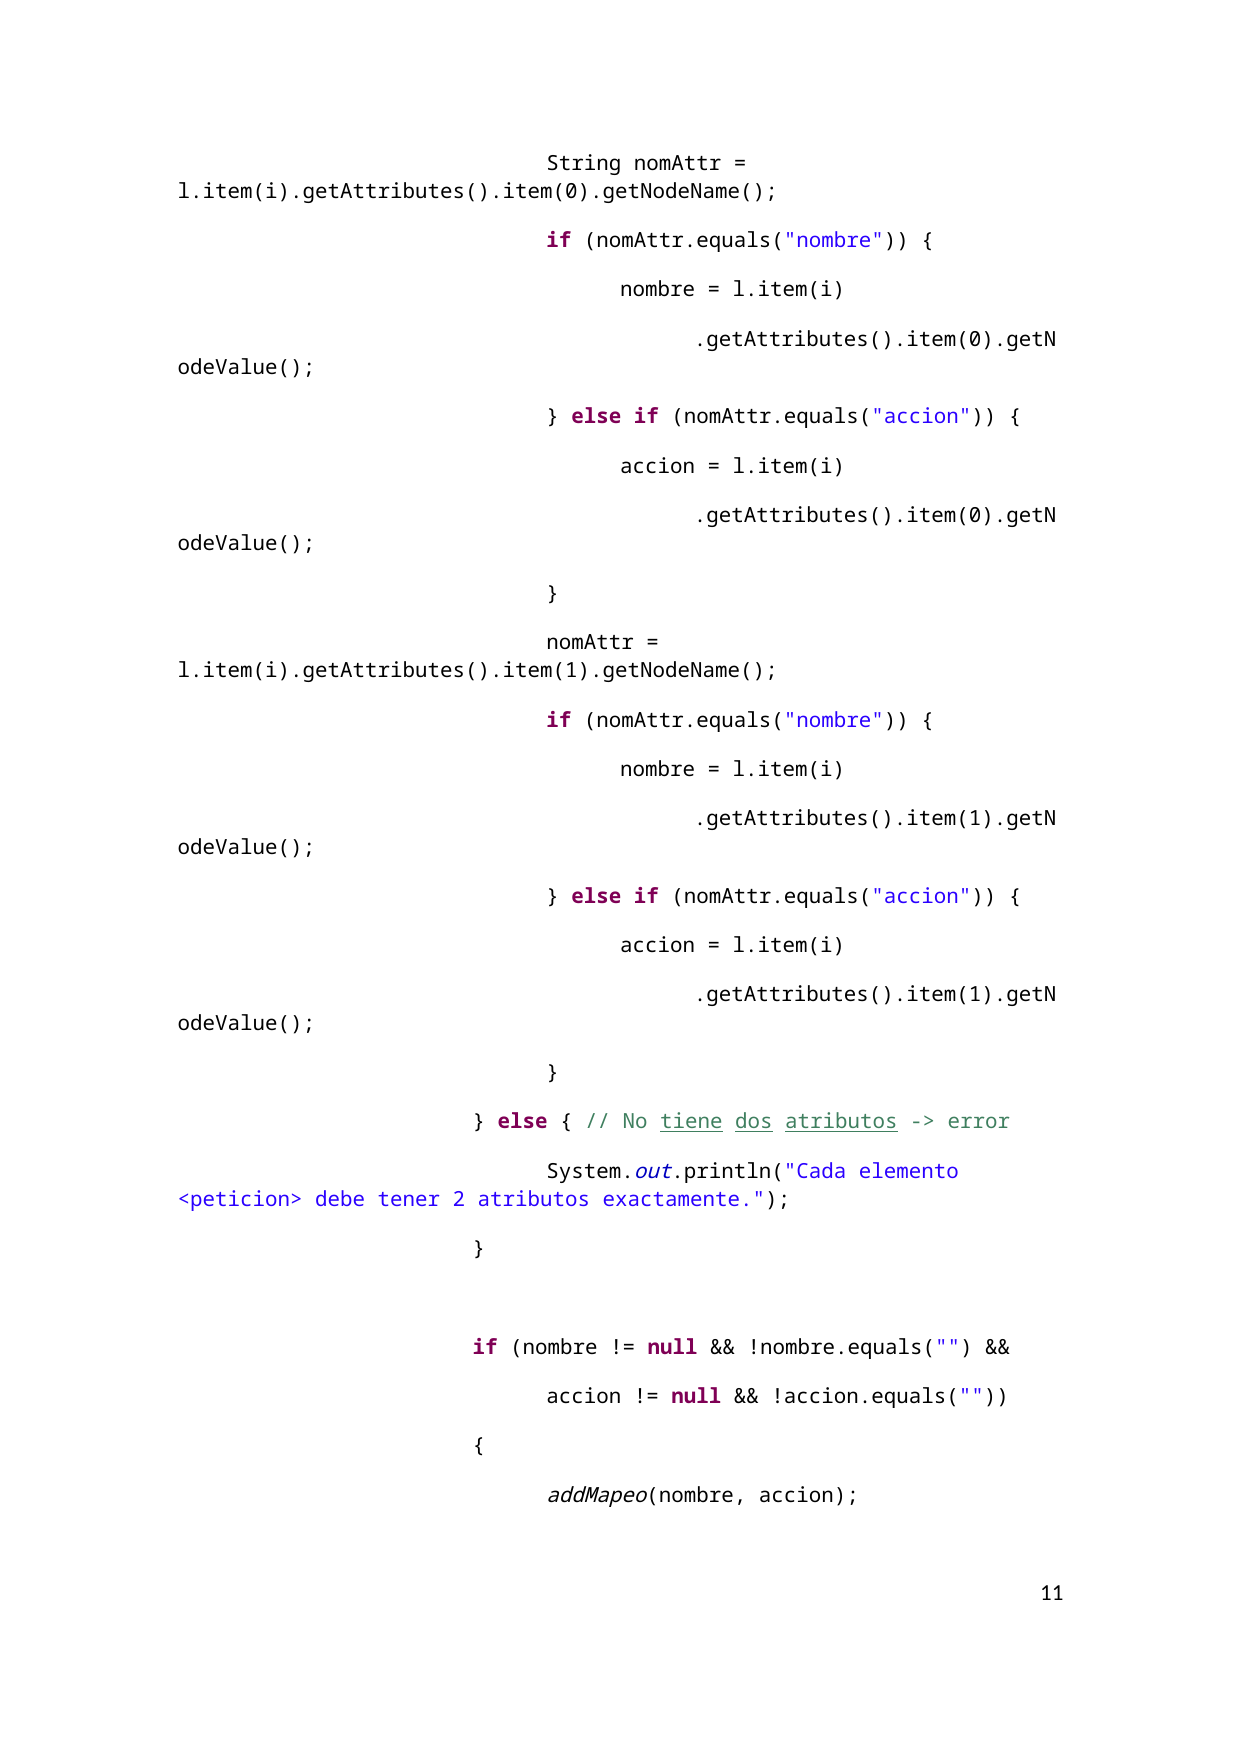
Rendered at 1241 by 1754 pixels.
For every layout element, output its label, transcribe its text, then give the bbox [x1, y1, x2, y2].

text } [177, 578, 1063, 606]
text .getAttributes().item(0).getNodeValue(); [177, 500, 1063, 557]
text .getAttributes().item(1).getNodeValue(); [177, 803, 1063, 860]
text } [177, 1057, 1063, 1086]
text { [177, 1431, 1063, 1459]
text } else if (nomAttr.equals("accion")) { [177, 402, 1063, 430]
text accion != null && !accion.equals("")) [177, 1381, 1063, 1410]
text nombre = l.item(i) [177, 274, 1063, 303]
text System.out.println("Cada elemento <peticion> debe tener 2 atributos exactamente."); [177, 1156, 1063, 1213]
text } else { // No tiene dos atributos -> error [177, 1107, 1063, 1135]
text } else if (nomAttr.equals("accion")) { [177, 881, 1063, 909]
text nomAttr = l.item(i).getAttributes().item(1).getNodeName(); [177, 627, 1063, 684]
text nombre = l.item(i) [177, 754, 1063, 782]
text accion = l.item(i) [177, 930, 1063, 959]
text accion = l.item(i) [177, 451, 1063, 479]
text .getAttributes().item(1).getNodeValue(); [177, 979, 1063, 1036]
text if (nombre != null && !nombre.equals("") && [177, 1332, 1063, 1361]
text String nomAttr = l.item(i).getAttributes().item(0).getNodeName(); [177, 148, 1063, 204]
text if (nomAttr.equals("nombre")) { [177, 225, 1063, 254]
text if (nomAttr.equals("nombre")) { [177, 705, 1063, 733]
text } [177, 1233, 1063, 1262]
text .getAttributes().item(0).getNodeValue(); [177, 324, 1063, 381]
text addMapeo(nombre, accion); [177, 1480, 1063, 1508]
